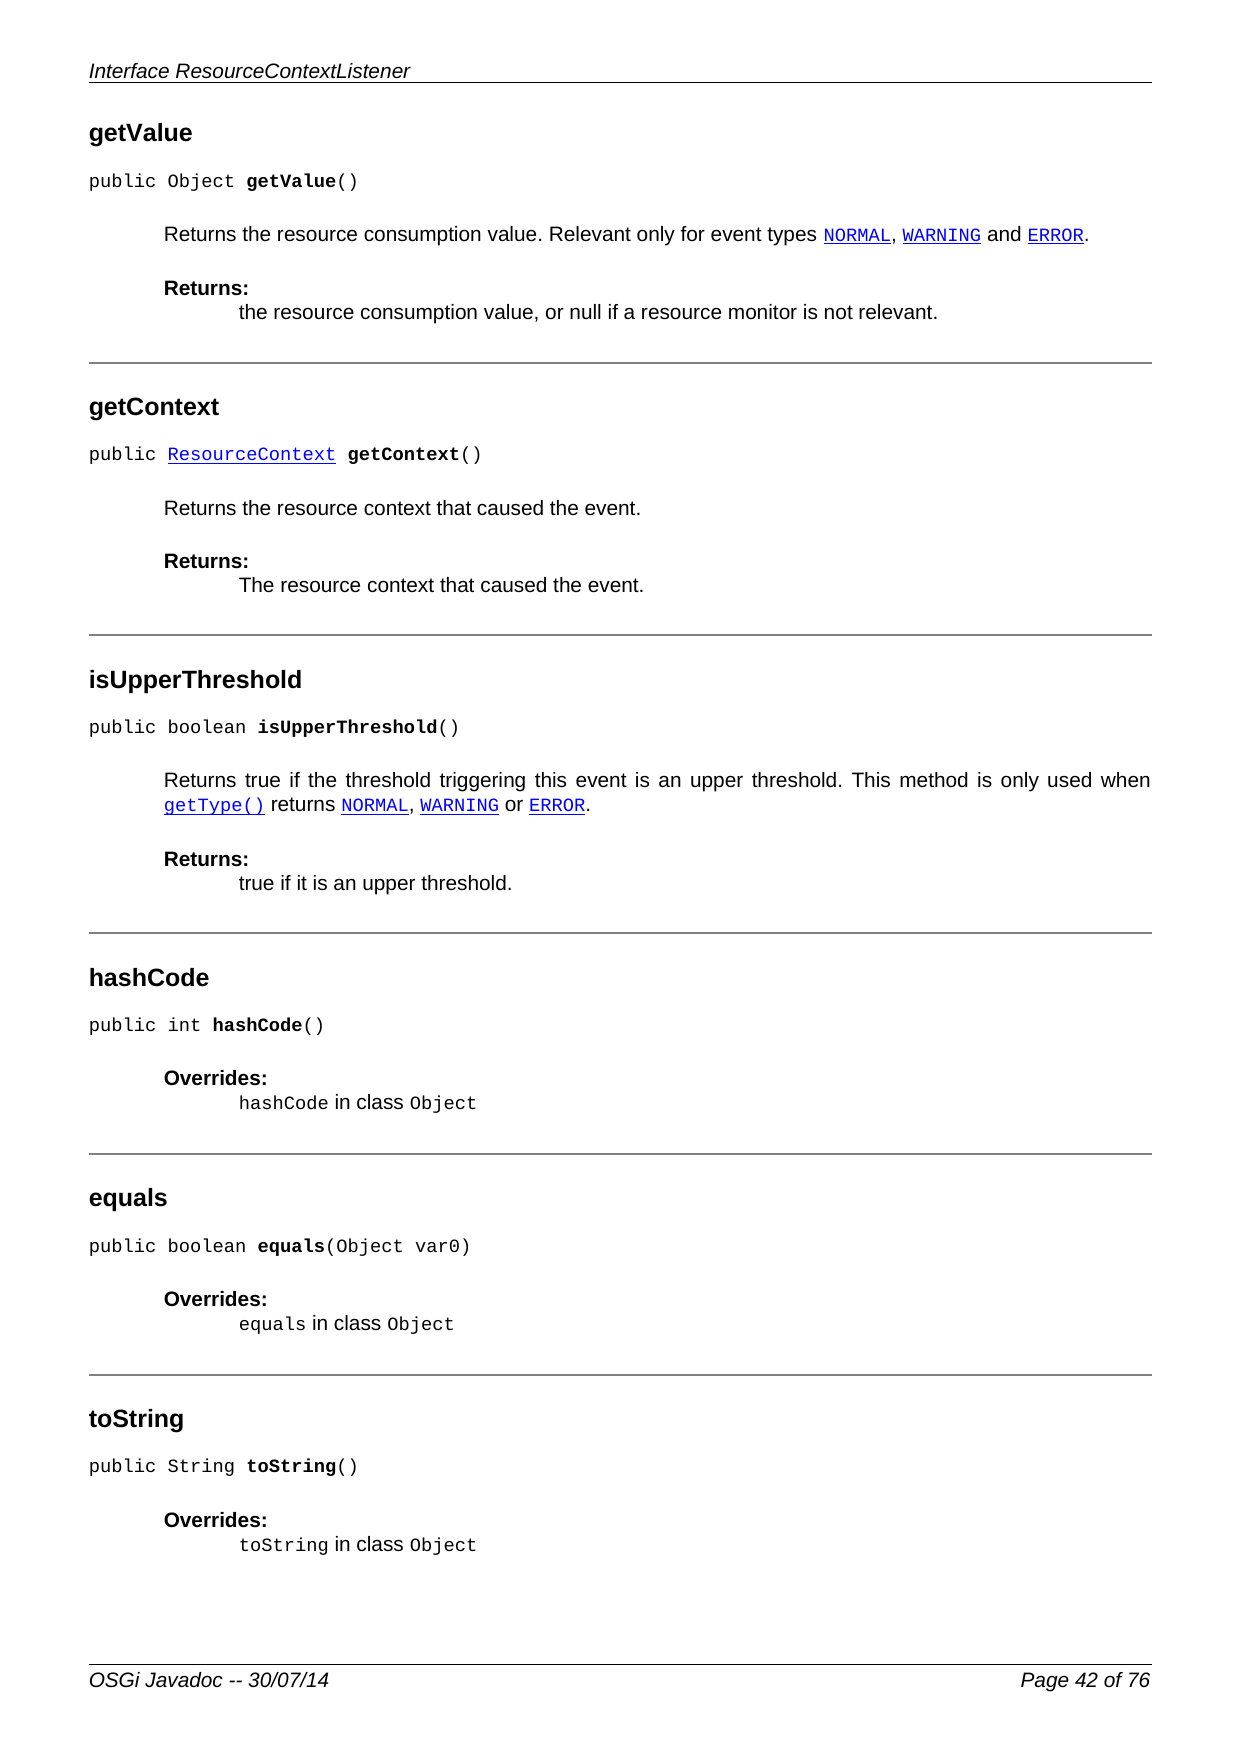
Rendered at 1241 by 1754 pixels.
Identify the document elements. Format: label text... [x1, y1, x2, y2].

text the resource consumption value, or null if a resource monitor is not relevant. [238, 300, 1152, 324]
text Overrides: [163, 1287, 1152, 1311]
text Returns: [163, 549, 1152, 573]
subtitle getValue [88, 118, 1152, 147]
text public ResourceContext getContext() [88, 445, 1152, 466]
subtitle getContext [88, 392, 1152, 421]
subtitle isUpperThreshold [88, 665, 1152, 694]
text Returns: [163, 847, 1152, 871]
text Returns the resource context that caused the event. [163, 496, 1152, 519]
text public int hashCode() [88, 1016, 1152, 1037]
text Returns the resource consumption value. Relevant only for event types NORMAL, WARNING and ERROR. [163, 222, 1152, 247]
text hashCode in class Object [238, 1090, 1152, 1115]
text Returns true if the threshold triggering this event is an upper threshold. This method is only used when getType() returns NORMAL, WARNING or ERROR. [163, 768, 1152, 817]
text Overrides: [163, 1066, 1152, 1090]
subtitle equals [88, 1183, 1152, 1212]
text public boolean isUpperThreshold() [88, 718, 1152, 739]
text Returns: [163, 276, 1152, 300]
text toString in class Object [238, 1531, 1152, 1557]
text true if it is an upper threshold. [238, 871, 1152, 894]
text Overrides: [163, 1507, 1152, 1531]
text public boolean equals(Object var0) [88, 1236, 1152, 1258]
text public Object getValue() [88, 171, 1152, 193]
subtitle toString [88, 1404, 1152, 1433]
text The resource context that caused the event. [238, 573, 1152, 597]
text equals in class Object [238, 1311, 1152, 1336]
subtitle hashCode [88, 963, 1152, 991]
text public String toString() [88, 1457, 1152, 1478]
